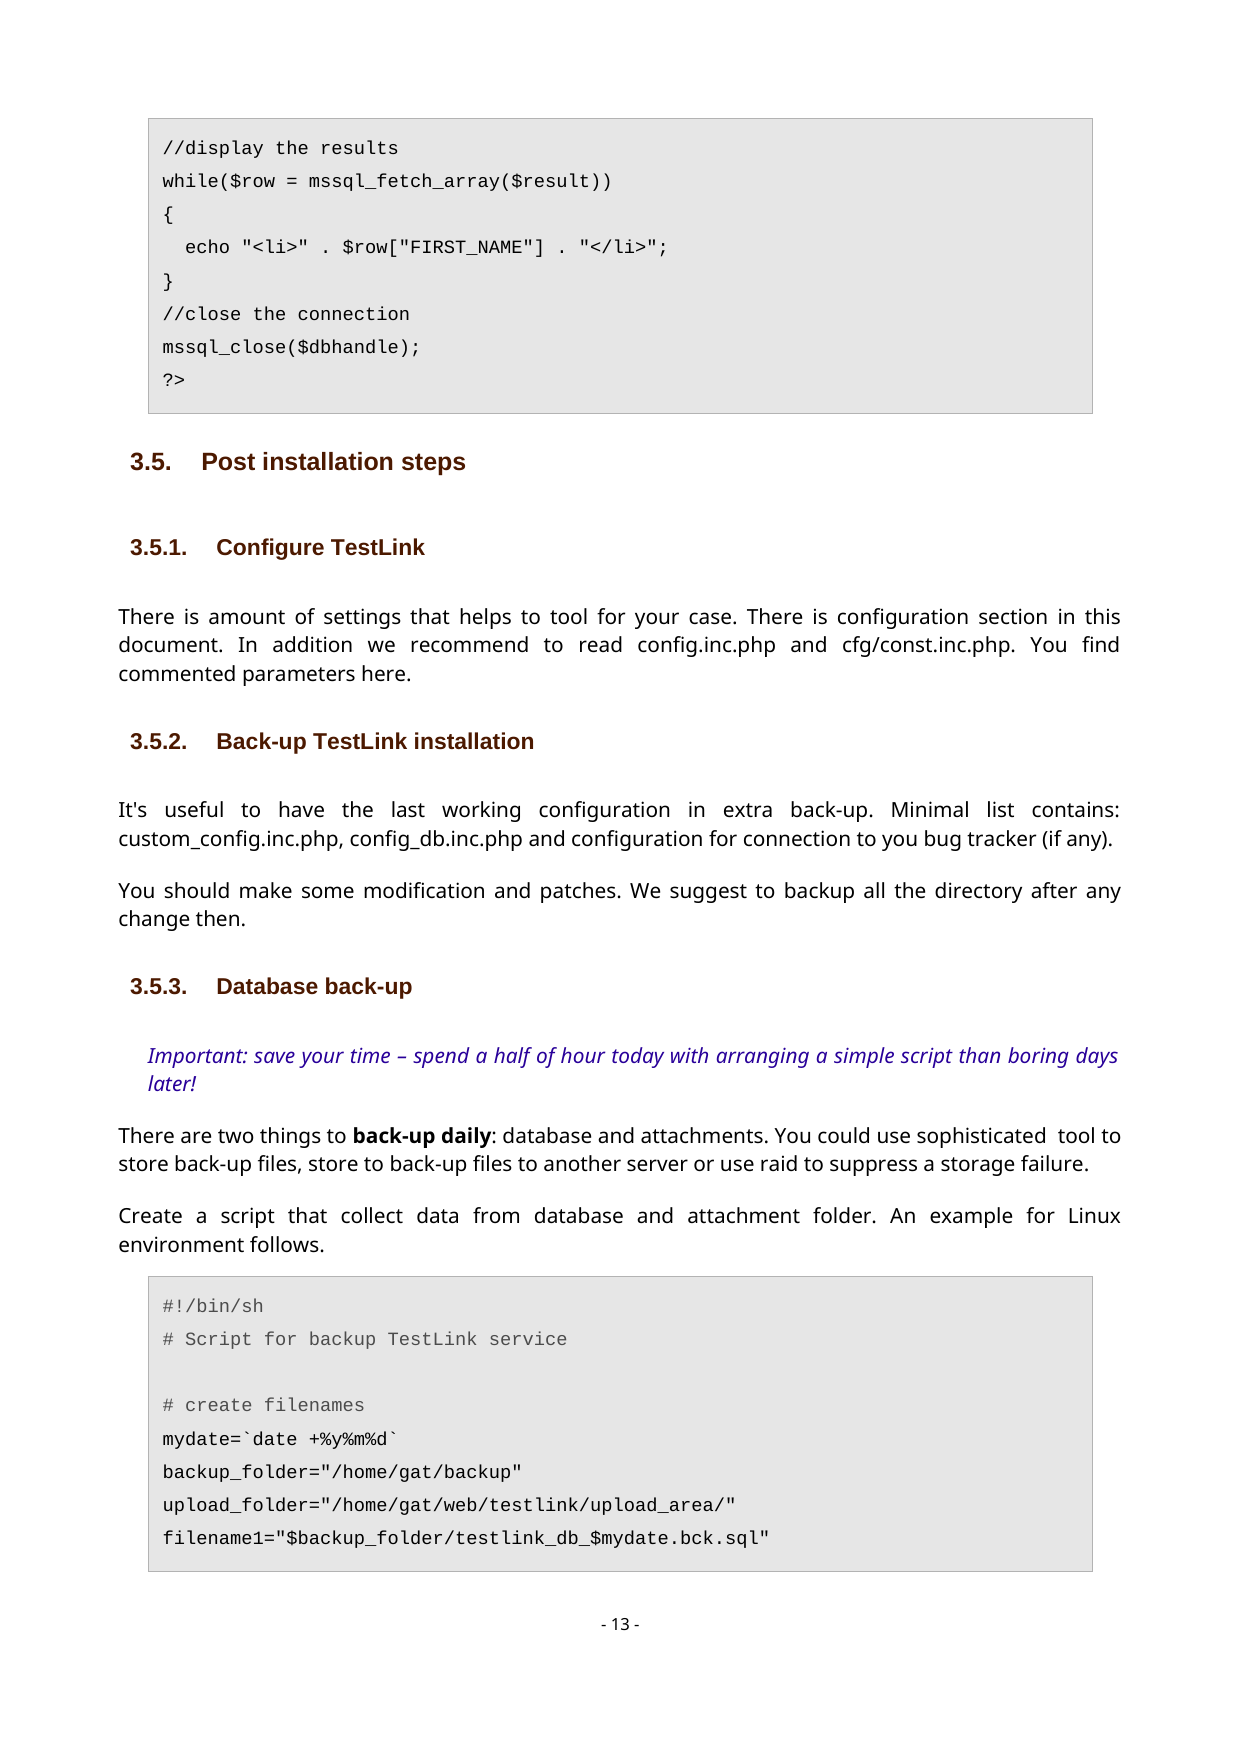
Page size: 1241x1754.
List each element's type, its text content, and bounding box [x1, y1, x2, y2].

text //close the connection [149, 284, 1092, 317]
text filename1="$backup_folder/testlink_db_$mydate.bck.sql" [149, 1508, 1092, 1571]
subtitle Database back-up [130, 974, 1110, 999]
text #!/bin/sh [149, 1277, 1092, 1309]
text backup_folder="/home/gat/backup" [149, 1442, 1092, 1475]
text mssql_close($dbhandle); [149, 317, 1092, 350]
text # Script for backup TestLink service [149, 1309, 1092, 1342]
subtitle Back-up TestLink installation [130, 728, 1110, 754]
text //display the results [149, 119, 1092, 151]
text Create a script that collect data from database and attachment folder. An example for Linux environment follows. [118, 1202, 1122, 1258]
text echo "<li>" . $row["FIRST_NAME"] . "</li>"; [149, 217, 1092, 251]
text There is amount of settings that helps to tool for your case. There is configuration section in this document. In addition we recommend to read config.inc.php and cfg/const.inc.php. You find commented parameters here. [118, 602, 1122, 687]
subtitle Configure TestLink [130, 535, 1110, 561]
text You should make some modification and patches. We suggest to backup all the directory after any change then. [118, 876, 1122, 933]
text There are two things to back-up daily: database and attachments. You could use sophisticated tool to store back-up files, store to back-up files to another server or use raid to suppress a storage failure. [118, 1121, 1122, 1178]
text upload_folder="/home/gat/web/testlink/upload_area/" [149, 1475, 1092, 1508]
text It's useful to have the last working configuration in extra back-up. Minimal list contains: custom_config.inc.php, config_db.inc.php and configuration for connection to you bug tracker (if any). [118, 795, 1122, 852]
text } [149, 251, 1092, 284]
text mydate=`date +%y%m%d` [149, 1409, 1092, 1442]
text while($row = mssql_fetch_array($result)) [149, 151, 1092, 184]
subtitle Post installation steps [130, 448, 1110, 476]
text { [149, 184, 1092, 217]
text # create filenames [149, 1376, 1092, 1409]
text ?> [149, 350, 1092, 413]
text Important: save your time – spend a half of hour today with arranging a simple script than boring days later! [148, 1041, 1122, 1098]
